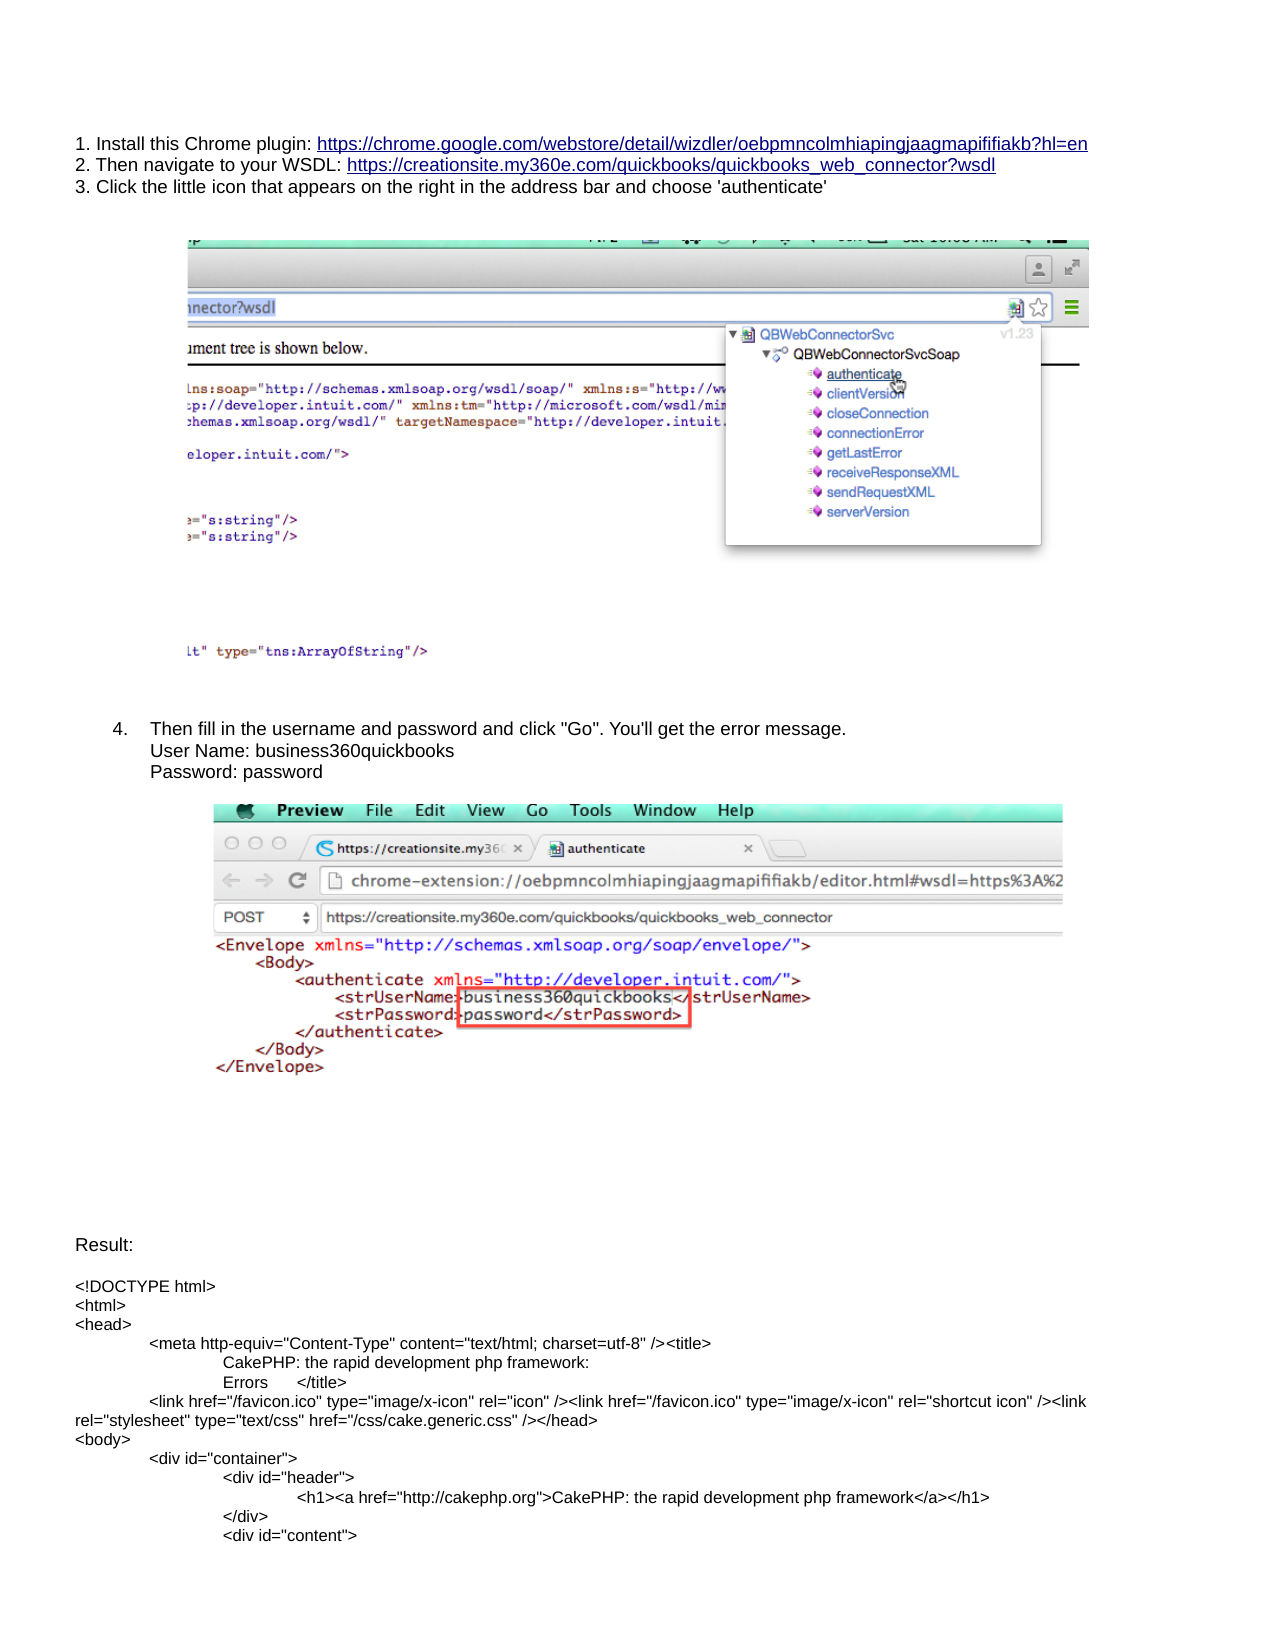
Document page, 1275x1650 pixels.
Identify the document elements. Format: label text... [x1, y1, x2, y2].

list User Name: business360quickbooks [112, 739, 1201, 761]
text <link href="/favicon.ico" type="image/x-icon" rel="icon" /><link href="/favicon.ico" type="image/x-icon" rel="shortcut icon" /><link rel="stylesheet" type="text/css" href="/css/cake.generic.css" /></head> [75, 1392, 1201, 1430]
text <meta http-equiv="Content-Type" content="text/html; charset=utf-8" /> <title> [75, 1334, 1201, 1353]
text <head> [75, 1315, 1201, 1334]
picture [213, 804, 1063, 1212]
text 1. Install this Chrome plugin: https://chrome.google.com/webstore/detail/wizdler/oebpmncolmhiapingjaagmapififiakb?hl=en [75, 132, 1201, 154]
picture [187, 240, 1089, 718]
text <div id="container"> [75, 1449, 1201, 1468]
text 2. Then navigate to your WSDL: https://creationsite.my360e.com/quickbooks/quickbooks_web_connector?wsdl [75, 154, 1201, 176]
text CakePHP: the rapid development php framework: [75, 1353, 1201, 1372]
text <html> [75, 1296, 1201, 1315]
text 3. Click the little icon that appears on the right in the address bar and choose 'authenticate' [75, 176, 1201, 197]
text </div> [75, 1507, 1201, 1526]
text <!DOCTYPE html> [75, 1277, 1201, 1296]
text <body> [75, 1430, 1201, 1449]
text Result: [75, 1233, 1201, 1255]
list Then fill in the username and password and click "Go". You'll get the error message. [112, 240, 1201, 739]
text <div id="content"> [75, 1526, 1201, 1545]
text <h1><a href="http://cakephp.org">CakePHP: the rapid development php framework</a></h1> [75, 1487, 1201, 1507]
list Password: password [112, 761, 1201, 783]
text <div id="header"> [75, 1468, 1201, 1487]
text Errors </title> [75, 1372, 1201, 1392]
